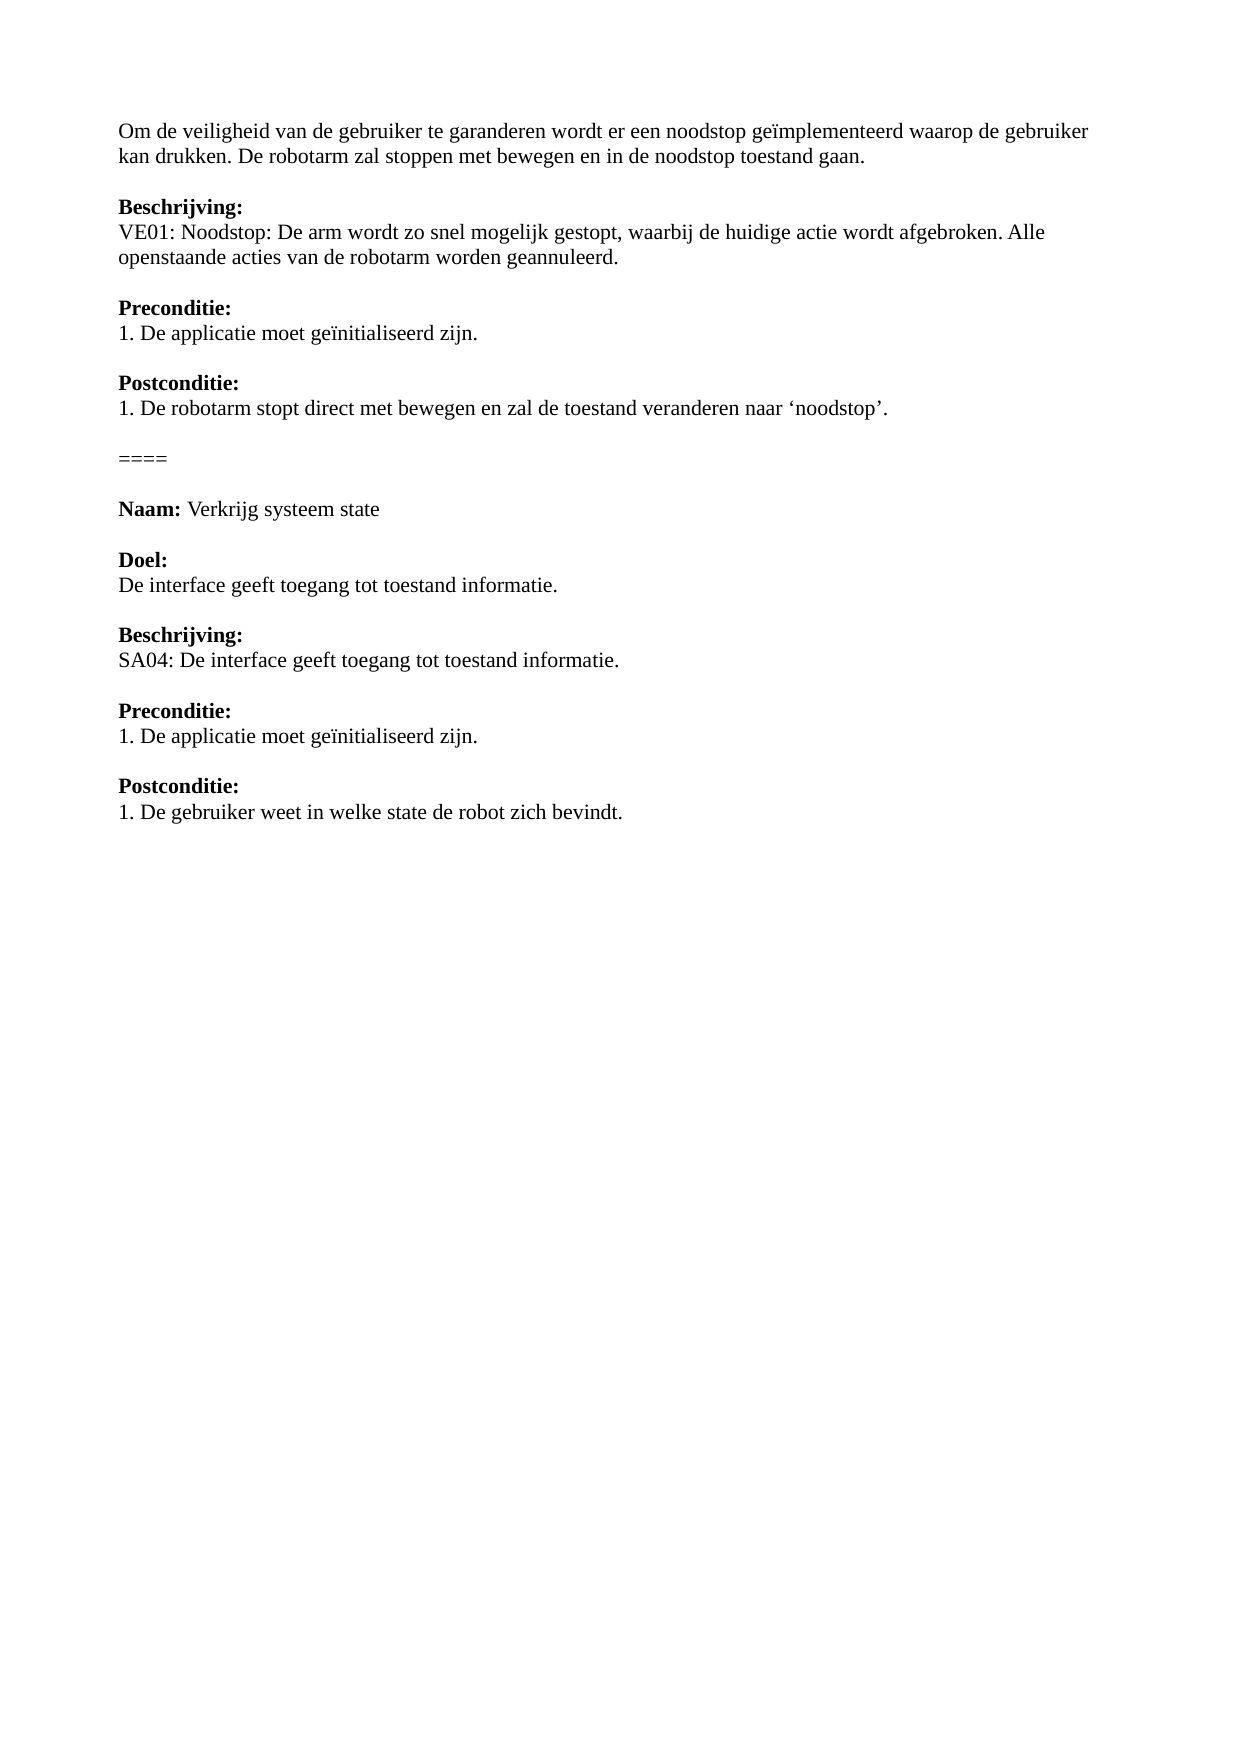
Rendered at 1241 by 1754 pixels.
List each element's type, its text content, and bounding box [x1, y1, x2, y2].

text 1. De robotarm stopt direct met bewegen en zal de toestand veranderen naar ‘noodstop’. [118, 395, 1122, 421]
text Preconditie: [118, 294, 1122, 320]
text SA04: De interface geeft toegang tot toestand informatie. [118, 647, 1122, 673]
text Beschrijving: [118, 622, 1122, 647]
text 1. De applicatie moet geïnitialiseerd zijn. [118, 723, 1122, 748]
text Postconditie: [118, 370, 1122, 395]
text Postconditie: [118, 773, 1122, 799]
text Doel: [118, 547, 1122, 572]
text VE01: Noodstop: De arm wordt zo snel mogelijk gestopt, waarbij de huidige actie wordt afgebroken. Alle openstaande acties van de robotarm worden geannuleerd. [118, 219, 1122, 269]
text Om de veiligheid van de gebruiker te garanderen wordt er een noodstop geïmplementeerd waarop de gebruiker kan drukken. De robotarm zal stoppen met bewegen en in de noodstop toestand gaan. [118, 118, 1122, 168]
text 1. De applicatie moet geïnitialiseerd zijn. [118, 320, 1122, 345]
text Beschrijving: [118, 194, 1122, 219]
text Naam: Verkrijg systeem state [118, 496, 1122, 521]
text 1. De gebruiker weet in welke state de robot zich bevindt. [118, 799, 1122, 824]
text Preconditie: [118, 698, 1122, 723]
text ==== [118, 446, 1122, 471]
text De interface geeft toegang tot toestand informatie. [118, 572, 1122, 597]
